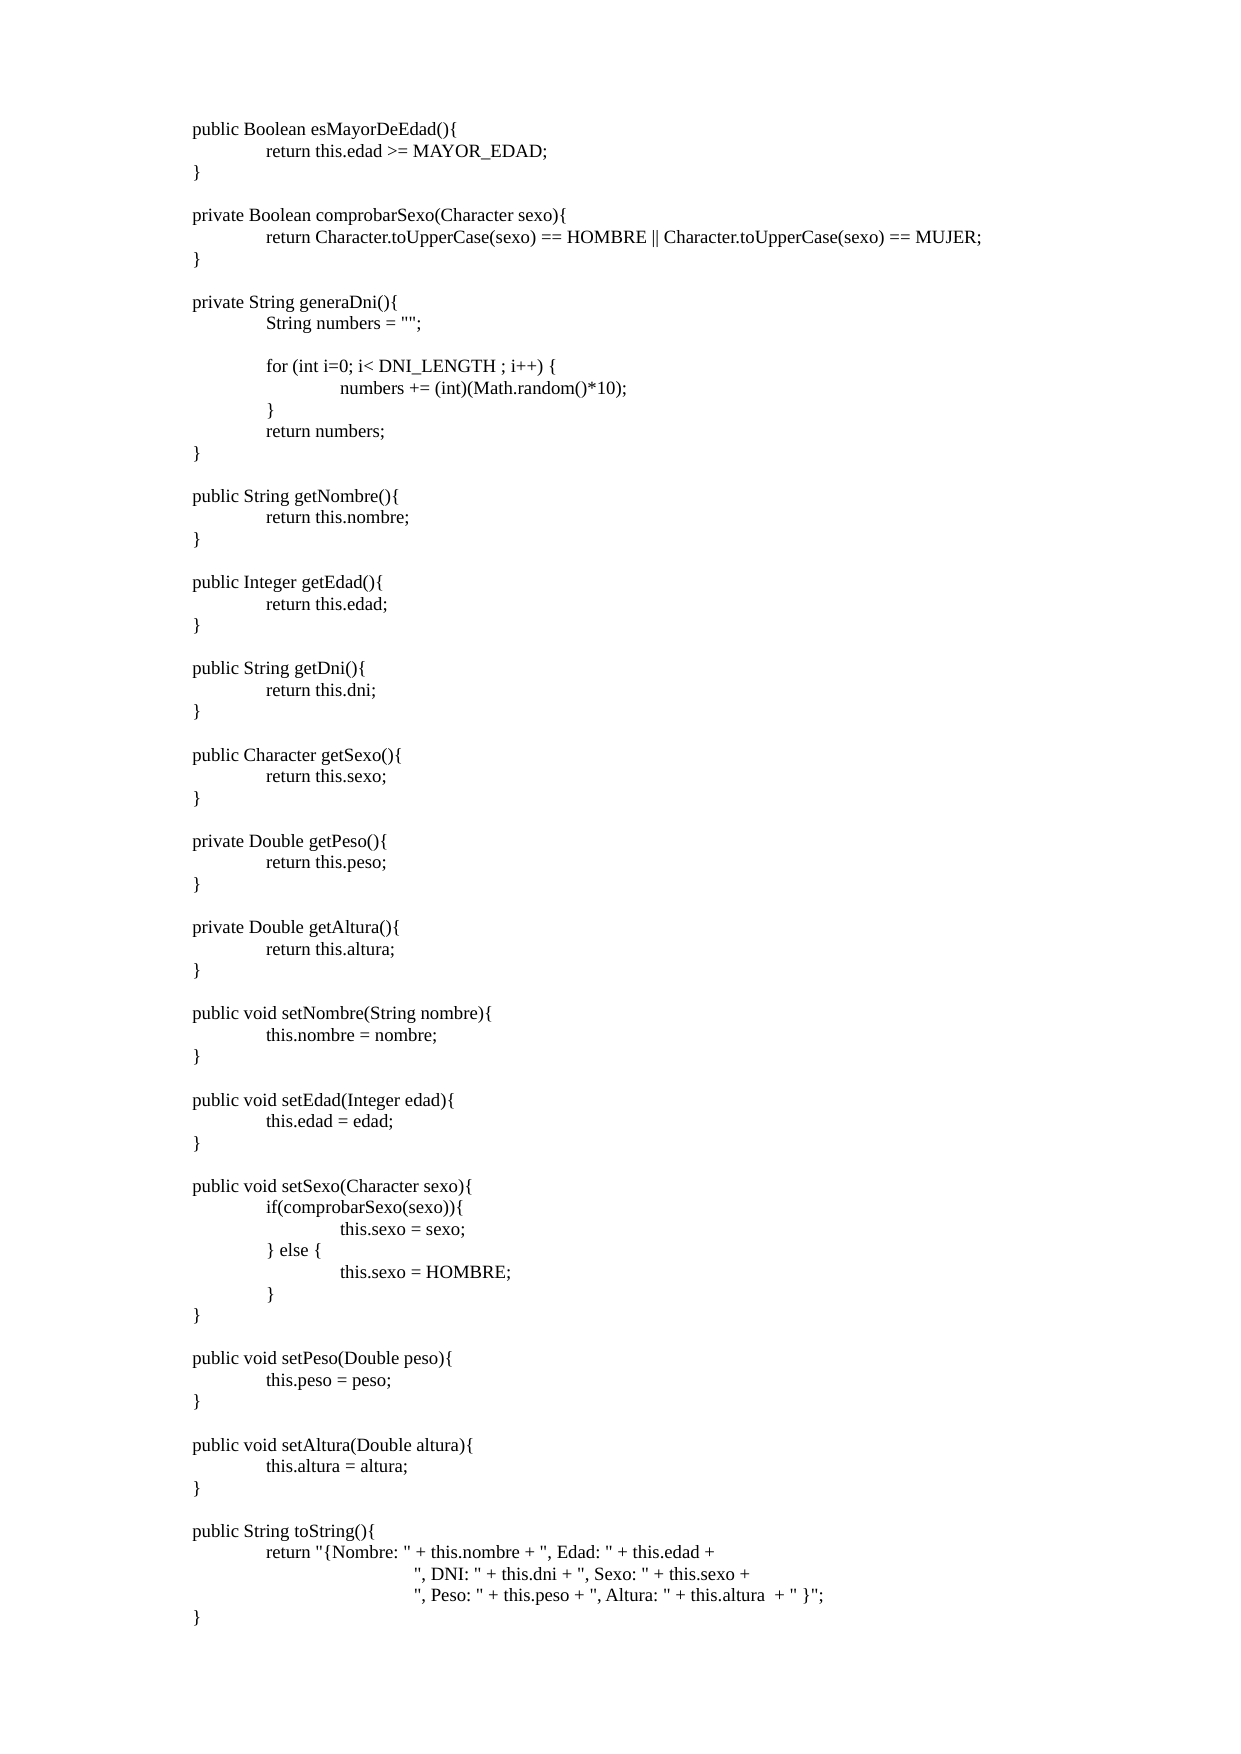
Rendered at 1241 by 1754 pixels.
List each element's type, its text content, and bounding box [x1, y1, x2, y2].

text return this.edad >= MAYOR_EDAD; [118, 140, 1122, 161]
text } [118, 528, 1122, 549]
text public void setAltura(Double altura){ [118, 1433, 1122, 1455]
text return this.edad; [118, 592, 1122, 614]
text } [118, 1304, 1122, 1326]
text return numbers; [118, 420, 1122, 442]
text } [118, 442, 1122, 463]
text this.sexo = sexo; [118, 1218, 1122, 1239]
text for (int i=0; i< DNI_LENGTH ; i++) { [118, 355, 1122, 377]
text String numbers = ""; [118, 312, 1122, 334]
text } else { [118, 1239, 1122, 1261]
text this.nombre = nombre; [118, 1024, 1122, 1045]
text } [118, 1606, 1122, 1627]
text } [118, 787, 1122, 808]
text private Boolean comprobarSexo(Character sexo){ [118, 204, 1122, 226]
text public void setPeso(Double peso){ [118, 1347, 1122, 1369]
text public String toString(){ [118, 1520, 1122, 1541]
text this.sexo = HOMBRE; [118, 1261, 1122, 1282]
text return "{Nombre: " + this.nombre + ", Edad: " + this.edad + [118, 1541, 1122, 1563]
text return this.sexo; [118, 765, 1122, 787]
text } [118, 1045, 1122, 1067]
text } [118, 1282, 1122, 1304]
text public void setEdad(Integer edad){ [118, 1088, 1122, 1110]
text public void setNombre(String nombre){ [118, 1002, 1122, 1024]
text } [118, 1390, 1122, 1412]
text } [118, 700, 1122, 722]
text } [118, 247, 1122, 269]
text public String getNombre(){ [118, 485, 1122, 506]
text return this.nombre; [118, 506, 1122, 528]
text } [118, 398, 1122, 420]
text return this.altura; [118, 937, 1122, 959]
text this.edad = edad; [118, 1110, 1122, 1132]
text private Double getPeso(){ [118, 830, 1122, 851]
text private String generaDni(){ [118, 291, 1122, 312]
text this.peso = peso; [118, 1369, 1122, 1390]
text public String getDni(){ [118, 657, 1122, 679]
text public Character getSexo(){ [118, 743, 1122, 765]
text public Integer getEdad(){ [118, 571, 1122, 592]
text } [118, 1477, 1122, 1498]
text numbers += (int)(Math.random()*10); [118, 377, 1122, 398]
text public void setSexo(Character sexo){ [118, 1175, 1122, 1196]
text } [118, 161, 1122, 183]
text } [118, 1132, 1122, 1153]
text return Character.toUpperCase(sexo) == HOMBRE || Character.toUpperCase(sexo) == MUJER; [118, 226, 1122, 247]
text ", DNI: " + this.dni + ", Sexo: " + this.sexo + [118, 1563, 1122, 1584]
text } [118, 614, 1122, 636]
text } [118, 959, 1122, 981]
text } [118, 873, 1122, 894]
text this.altura = altura; [118, 1455, 1122, 1477]
text return this.dni; [118, 679, 1122, 700]
text if(comprobarSexo(sexo)){ [118, 1196, 1122, 1218]
text public Boolean esMayorDeEdad(){ [118, 118, 1122, 140]
text private Double getAltura(){ [118, 916, 1122, 937]
text return this.peso; [118, 851, 1122, 873]
text ", Peso: " + this.peso + ", Altura: " + this.altura + " }"; [118, 1584, 1122, 1606]
